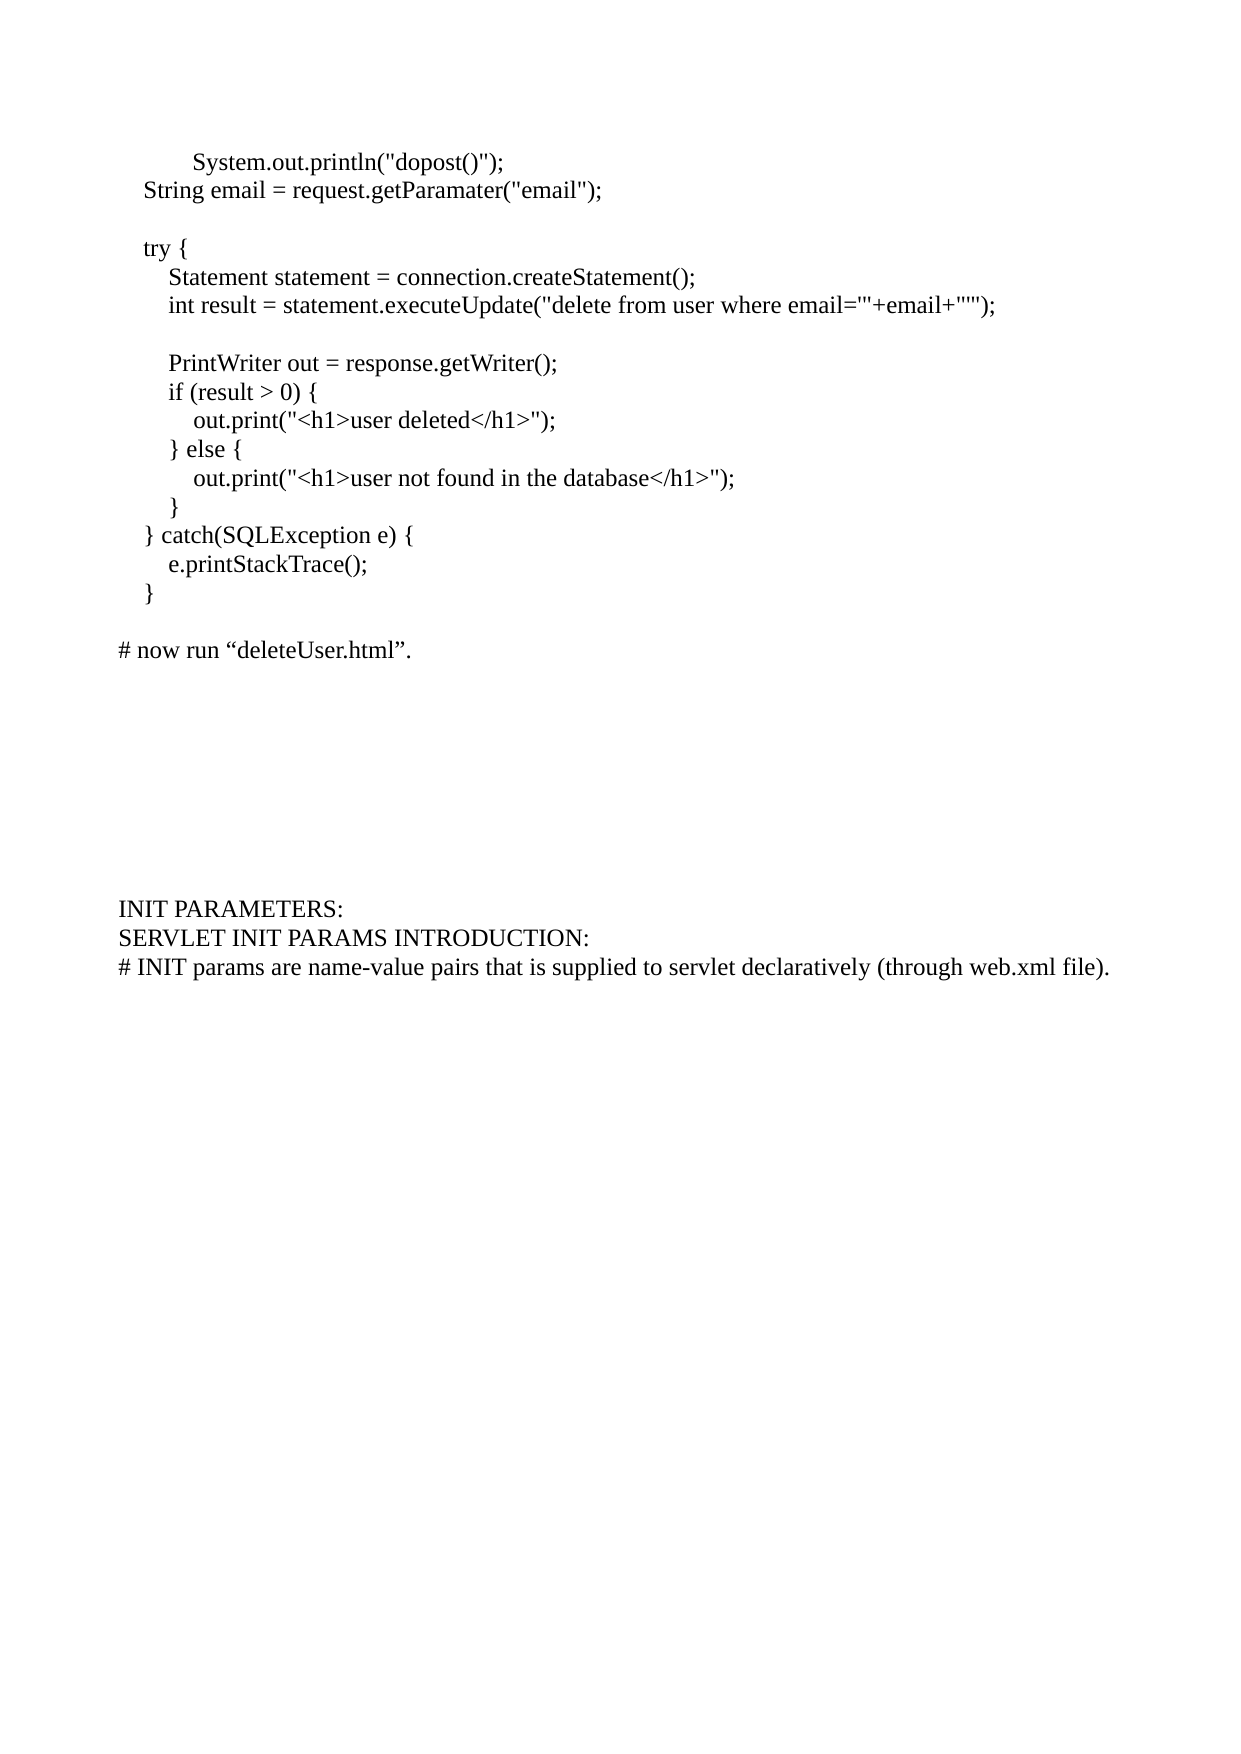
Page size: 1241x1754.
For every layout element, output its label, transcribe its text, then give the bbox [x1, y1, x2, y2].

text } else { [118, 434, 1122, 463]
text System.out.println("dopost()"); [118, 147, 1122, 176]
text if (result > 0) { [118, 377, 1122, 406]
text out.print("<h1>user deleted</h1>"); [118, 406, 1122, 434]
text try { [118, 233, 1122, 262]
text PrintWriter out = response.getWriter(); [118, 348, 1122, 377]
text } catch(SQLException e) { [118, 521, 1122, 549]
text } [118, 492, 1122, 521]
text int result = statement.executeUpdate("delete from user where email='"+email+"'"); [118, 291, 1122, 319]
text String email = request.getParamater("email"); [118, 176, 1122, 204]
text INIT PARAMETERS: [118, 894, 1122, 923]
text # now run “deleteUser.html”. [118, 636, 1122, 664]
text e.printStackTrace(); [118, 549, 1122, 578]
text out.print("<h1>user not found in the database</h1>"); [118, 463, 1122, 492]
text } [118, 578, 1122, 607]
text # INIT params are name-value pairs that is supplied to servlet declaratively (through web.xml file). [118, 952, 1122, 981]
text SERVLET INIT PARAMS INTRODUCTION: [118, 923, 1122, 952]
text Statement statement = connection.createStatement(); [118, 262, 1122, 291]
